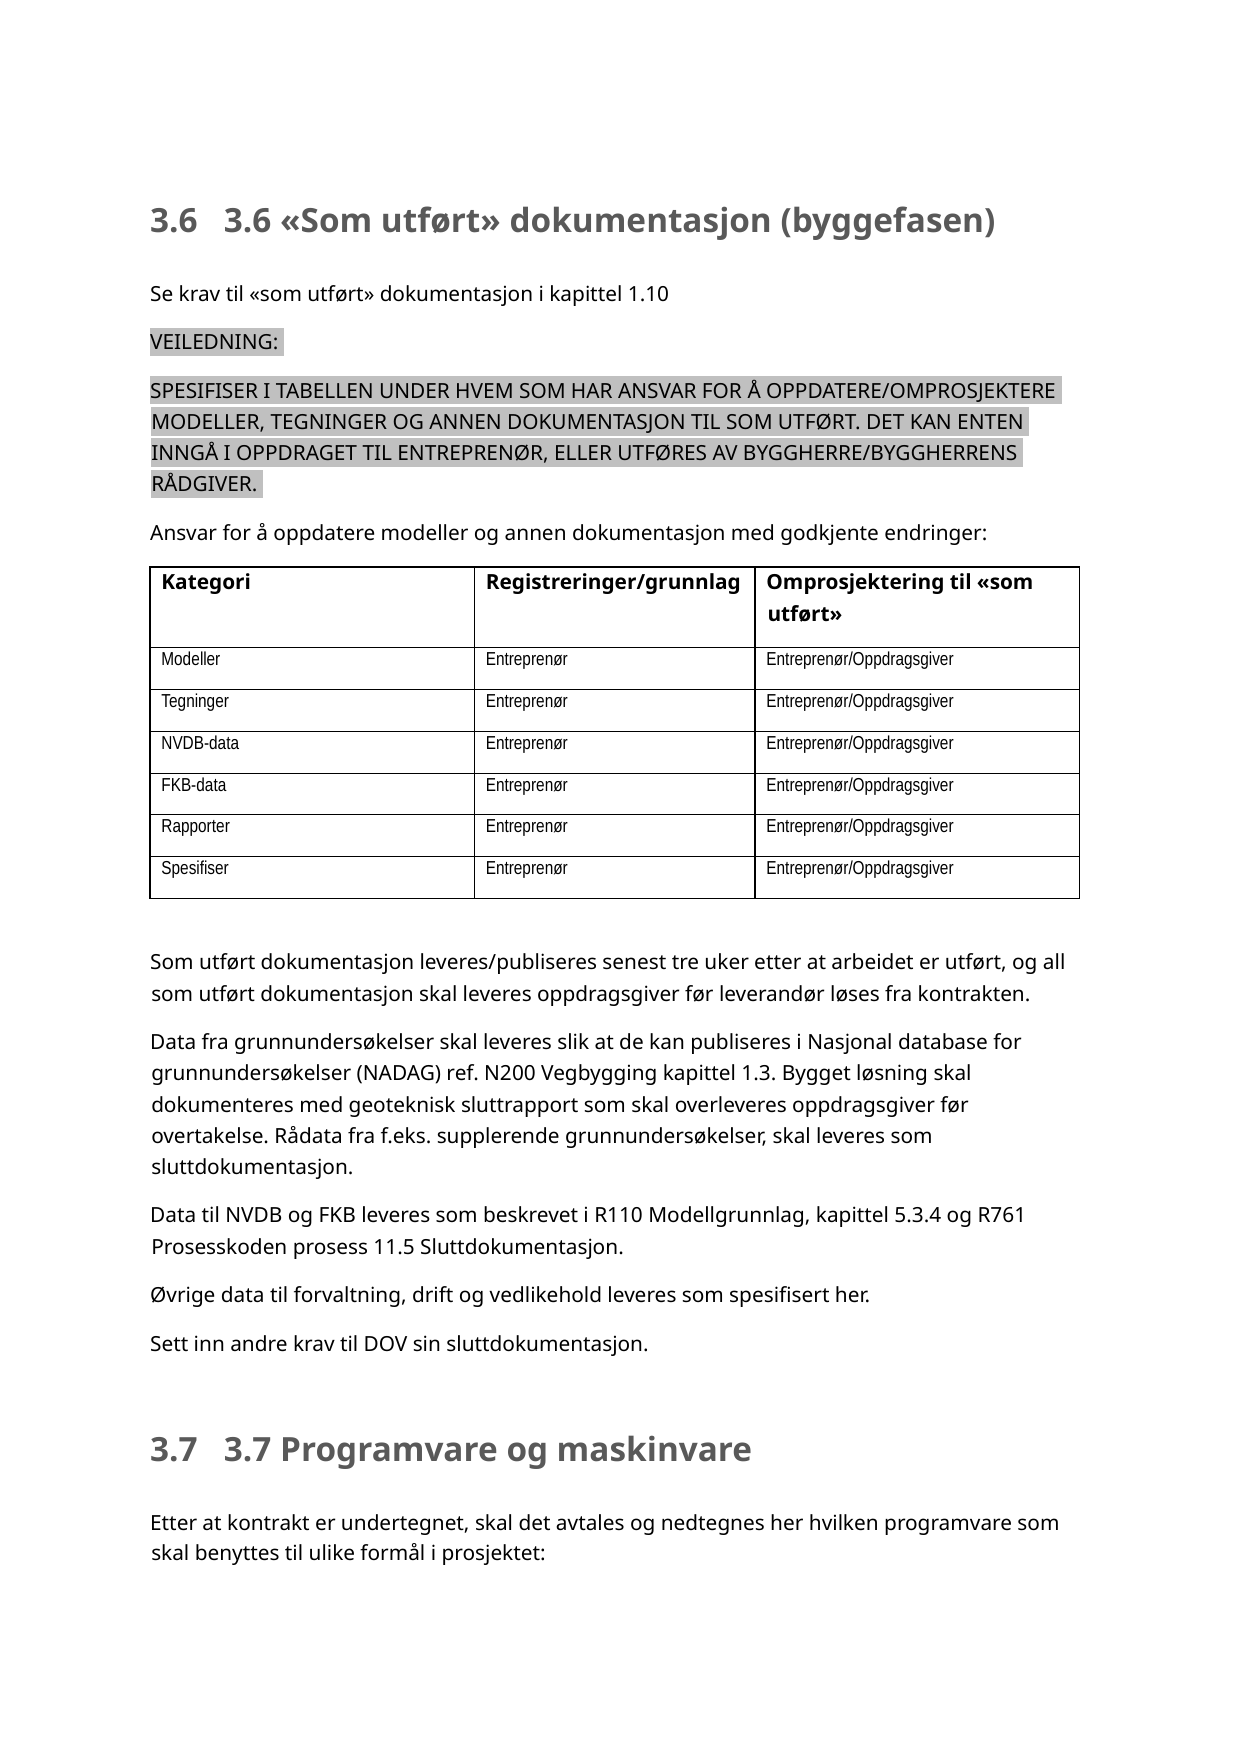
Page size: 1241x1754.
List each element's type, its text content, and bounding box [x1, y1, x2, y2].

text SPESIFISER I TABELLEN UNDER HVEM SOM HAR ANSVAR FOR Å OPPDATERE/OMPROSJEKTERE MODELLER, TEGNINGER OG ANNEN DOKUMENTASJON TIL SOM UTFØRT. DET KAN ENTEN INNGÅ I OPPDRAGET TIL ENTREPRENØR, ELLER UTFØRES AV BYGGHERRE/BYGGHERRENS RÅDGIVER. [150, 376, 1090, 498]
table_cell NVDB-data [151, 732, 474, 772]
text VEILEDNING: [150, 327, 1090, 356]
table_cell Entreprenør [475, 690, 754, 731]
text Data fra grunnundersøkelser skal leveres slik at de kan publiseres i Nasjonal database for grunnundersøkelser (NADAG) ref. N200 Vegbygging kapittel 1.3. Bygget løsning skal dokumenteres med geoteknisk sluttrapport som skal overleveres oppdragsgiver før overtakelse. Rådata fra f.eks. supplerende grunnundersøkelser, skal leveres som sluttdokumentasjon. [150, 1027, 1090, 1181]
text Ansvar for å oppdatere modeller og annen dokumentasjon med godkjente endringer: [150, 518, 1090, 546]
table_cell Entreprenør/Oppdragsgiver [756, 690, 1079, 731]
table_cell Spesifiser [151, 857, 474, 898]
text Se krav til «som utført» dokumentasjon i kapittel 1.10 [150, 279, 1090, 307]
table_cell Rapporter [151, 815, 474, 856]
text Som utført dokumentasjon leveres/publiseres senest tre uker etter at arbeidet er utført, og all som utført dokumentasjon skal leveres oppdragsgiver før leverandør løses fra kontrakten. [150, 947, 1090, 1007]
table_cell Entreprenør [475, 774, 754, 814]
table_cell Entreprenør [475, 732, 754, 772]
table_cell Entreprenør/Oppdragsgiver [756, 815, 1079, 856]
text Sett inn andre krav til DOV sin sluttdokumentasjon. [150, 1329, 1090, 1357]
text Data til NVDB og FKB leveres som beskrevet i R110 Modellgrunnlag, kapittel 5.3.4 og R761 Prosesskoden prosess 11.5 Sluttdokumentasjon. [150, 1201, 1090, 1260]
table_cell Entreprenør/Oppdragsgiver [756, 648, 1079, 689]
table_cell Entreprenør/Oppdragsgiver [756, 732, 1079, 772]
table_cell Modeller [151, 648, 474, 689]
table_cell Tegninger [151, 690, 474, 731]
subtitle 3.6 «Som utført» dokumentasjon (byggefasen) [150, 197, 1090, 242]
table_header Registreringer/grunnlag [475, 568, 754, 647]
table_header Omprosjektering til «som utført» [756, 568, 1079, 647]
table_cell Entreprenør/Oppdragsgiver [756, 774, 1079, 814]
table_cell Entreprenør/Oppdragsgiver [756, 857, 1079, 898]
table_cell Entreprenør [475, 857, 754, 898]
table_cell Entreprenør [475, 648, 754, 689]
text Øvrige data til forvaltning, drift og vedlikehold leveres som spesifisert her. [150, 1280, 1090, 1309]
table_cell Entreprenør [475, 815, 754, 856]
subtitle 3.7 Programvare og maskinvare [150, 1426, 1090, 1471]
text Etter at kontrakt er undertegnet, skal det avtales og nedtegnes her hvilken programvare som skal benyttes til ulike formål i prosjektet: [150, 1508, 1090, 1566]
table_cell FKB-data [151, 774, 474, 814]
table_header Kategori [151, 568, 474, 647]
